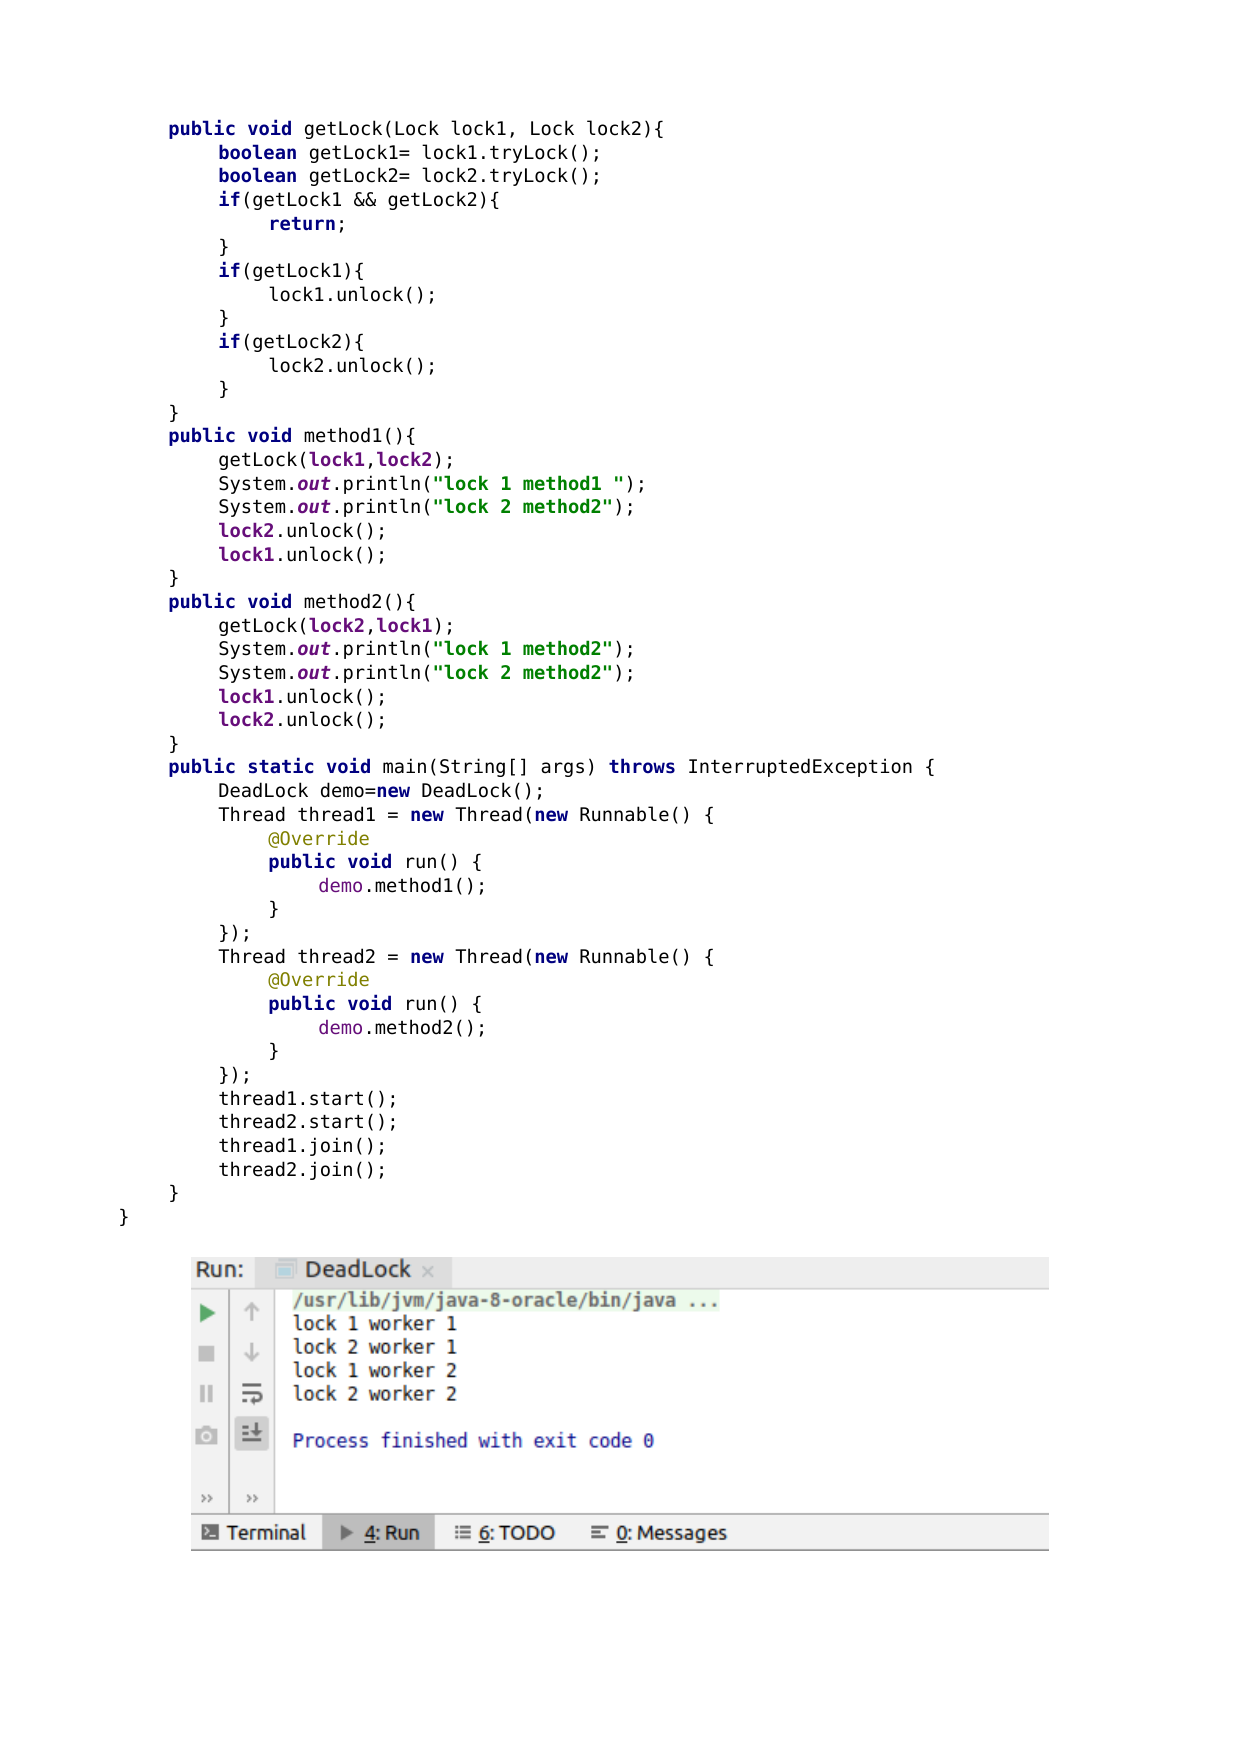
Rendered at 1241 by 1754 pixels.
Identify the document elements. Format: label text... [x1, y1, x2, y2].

text }); [118, 922, 1122, 946]
text getLock(lock1,lock2); [118, 449, 1122, 473]
text } [118, 1182, 1122, 1206]
text } [118, 378, 1122, 402]
text System.out.println("lock 1 method2"); [118, 638, 1122, 662]
text boolean getLock2= lock2.tryLock(); [118, 165, 1122, 189]
text lock1.unlock(); [118, 544, 1122, 567]
text } [118, 567, 1122, 591]
text } [118, 898, 1122, 922]
text Thread thread1 = new Thread(new Runnable() { [118, 804, 1122, 827]
text if(getLock1 && getLock2){ [118, 189, 1122, 213]
text System.out.println("lock 1 method1 "); [118, 473, 1122, 496]
text } [118, 1040, 1122, 1064]
text lock1.unlock(); [118, 284, 1122, 307]
text Thread thread2 = new Thread(new Runnable() { [118, 946, 1122, 969]
picture [191, 1257, 1049, 1551]
text demo.method1(); [118, 875, 1122, 898]
text lock1.unlock(); [118, 686, 1122, 709]
text return; [118, 213, 1122, 236]
text boolean getLock1= lock1.tryLock(); [118, 142, 1122, 165]
text demo.method2(); [118, 1017, 1122, 1040]
text } [118, 236, 1122, 260]
text lock2.unlock(); [118, 520, 1122, 544]
text @Override [118, 827, 1122, 851]
text getLock(lock2,lock1); [118, 615, 1122, 638]
text public void run() { [118, 993, 1122, 1017]
text lock2.unlock(); [118, 709, 1122, 733]
text thread1.start(); [118, 1088, 1122, 1111]
text thread1.join(); [118, 1135, 1122, 1158]
text public void getLock(Lock lock1, Lock lock2){ [118, 118, 1122, 142]
text thread2.join(); [118, 1158, 1122, 1182]
text public static void main(String[] args) throws InterruptedException { [118, 757, 1122, 780]
text public void method1(){ [118, 426, 1122, 449]
text } [118, 733, 1122, 757]
text } [118, 402, 1122, 426]
text DeadLock demo=new DeadLock(); [118, 780, 1122, 804]
text public void run() { [118, 851, 1122, 875]
text lock2.unlock(); [118, 354, 1122, 378]
text System.out.println("lock 2 method2"); [118, 662, 1122, 686]
text thread2.start(); [118, 1111, 1122, 1135]
text }); [118, 1064, 1122, 1088]
text public void method2(){ [118, 591, 1122, 615]
text if(getLock1){ [118, 260, 1122, 284]
text } [118, 307, 1122, 331]
text if(getLock2){ [118, 331, 1122, 354]
text System.out.println("lock 2 method2"); [118, 496, 1122, 520]
text @Override [118, 969, 1122, 993]
text } [118, 1206, 1122, 1228]
